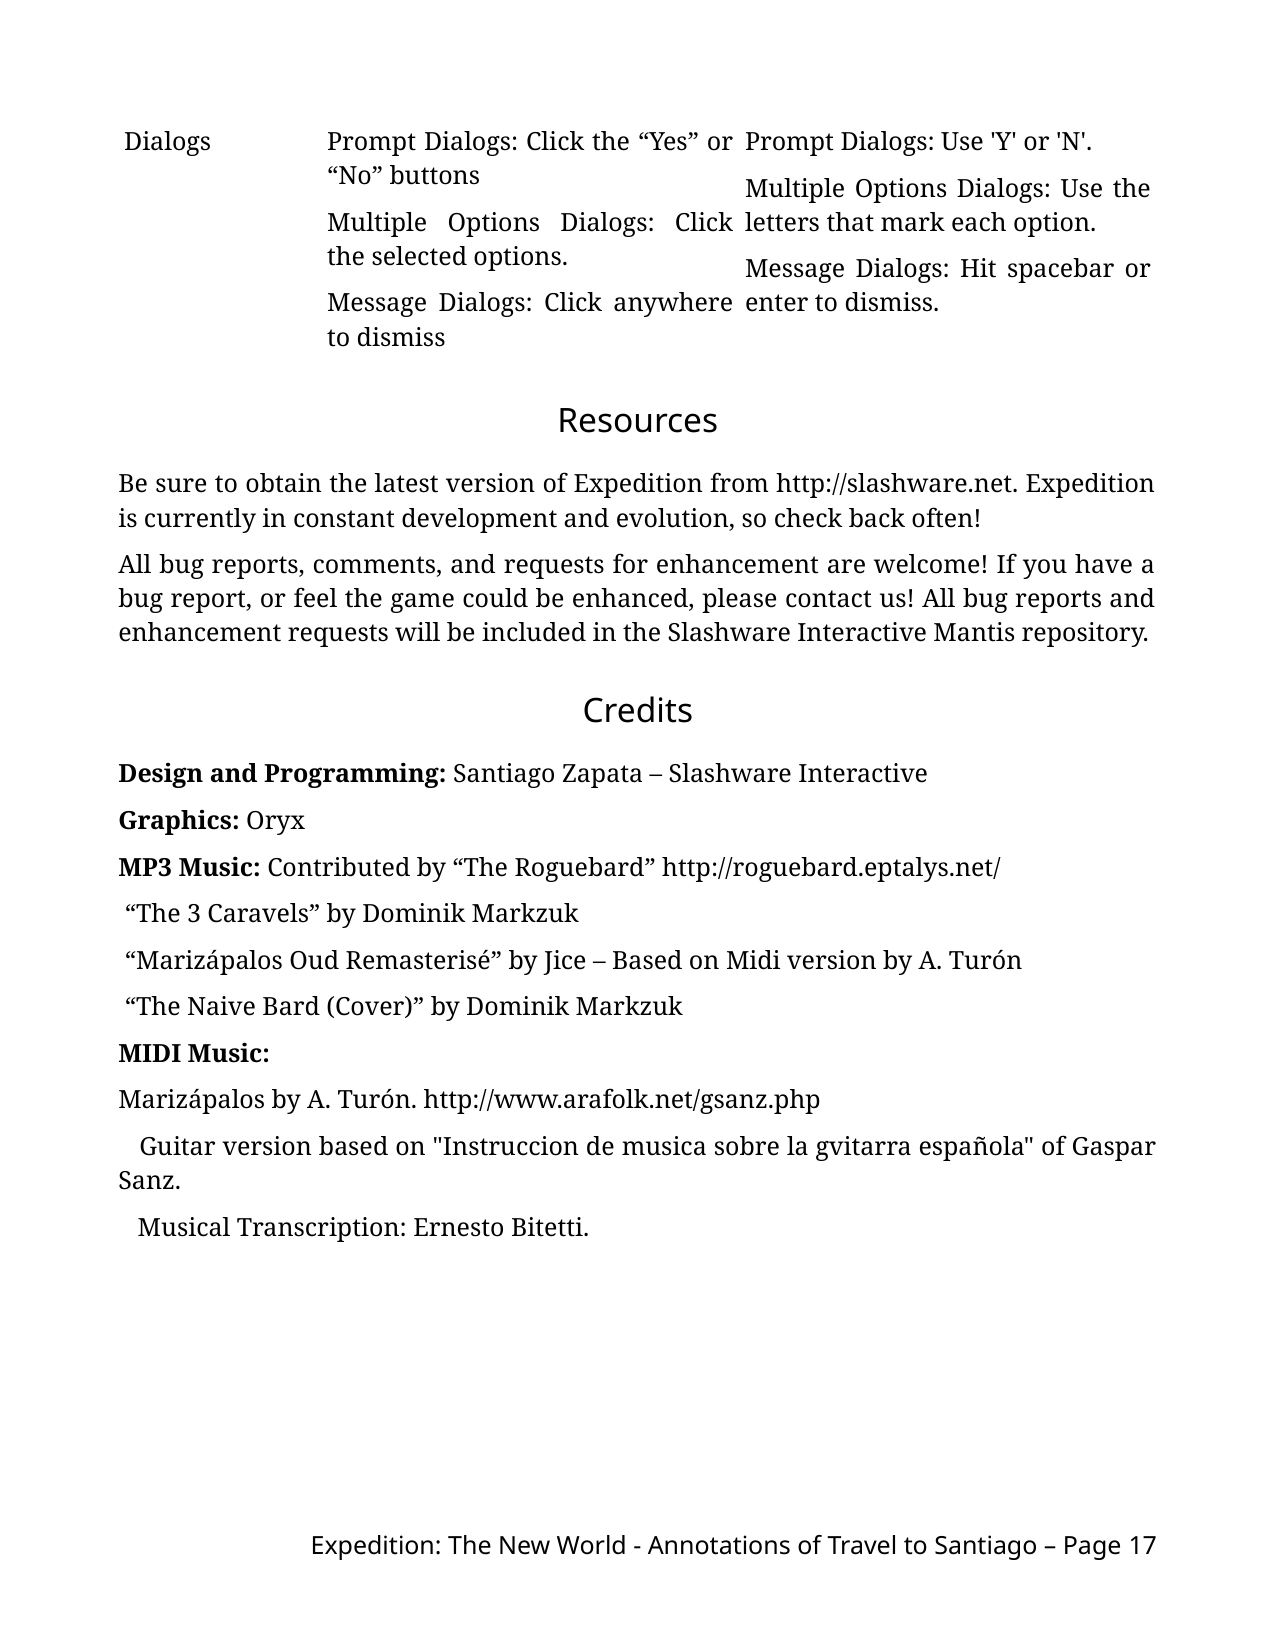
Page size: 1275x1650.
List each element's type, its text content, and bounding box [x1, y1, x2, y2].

text Marizápalos by A. Turón. http://www.arafolk.net/gsanz.php [118, 1082, 1157, 1116]
text “The 3 Caravels” by Dominik Markzuk [118, 896, 1157, 930]
text Be sure to obtain the latest version of Expedition from http://slashware.net. Expedition is currently in constant development and evolution, so check back often! [118, 466, 1157, 534]
subtitle Credits [118, 686, 1157, 732]
text Guitar version based on "Instruccion de musica sobre la gvitarra española" of Gaspar Sanz. [118, 1129, 1157, 1197]
text MIDI Music: [118, 1036, 1157, 1069]
table_cell Prompt Dialogs: Click the “Yes” or “No” buttons Multiple Options Dialogs: Click the selected options. Message Dialogs: Click anywhere to dismiss [321, 118, 739, 371]
text All bug reports, comments, and requests for enhancement are welcome! If you have a bug report, or feel the game could be enhanced, please contact us! All bug reports and enhancement requests will be included in the Slashware Interactive Mantis repository. [118, 547, 1157, 649]
table_cell Dialogs [118, 118, 321, 371]
text Design and Programming: Santiago Zapata – Slashware Interactive [118, 756, 1157, 790]
table_cell Prompt Dialogs: Use 'Y' or 'N'. Multiple Options Dialogs: Use the letters that mark each option. Message Dialogs: Hit spacebar or enter to dismiss. [739, 118, 1157, 371]
text MP3 Music: Contributed by “The Roguebard” http://roguebard.eptalys.net/ [118, 849, 1157, 883]
text Musical Transcription: Ernesto Bitetti. [118, 1209, 1157, 1243]
subtitle Resources [118, 396, 1157, 442]
text Graphics: Oryx [118, 803, 1157, 837]
text “Marizápalos Oud Remasterisé” by Jice – Based on Midi version by A. Turón [118, 942, 1157, 976]
text “The Naive Bard (Cover)” by Dominik Markzuk [118, 989, 1157, 1023]
